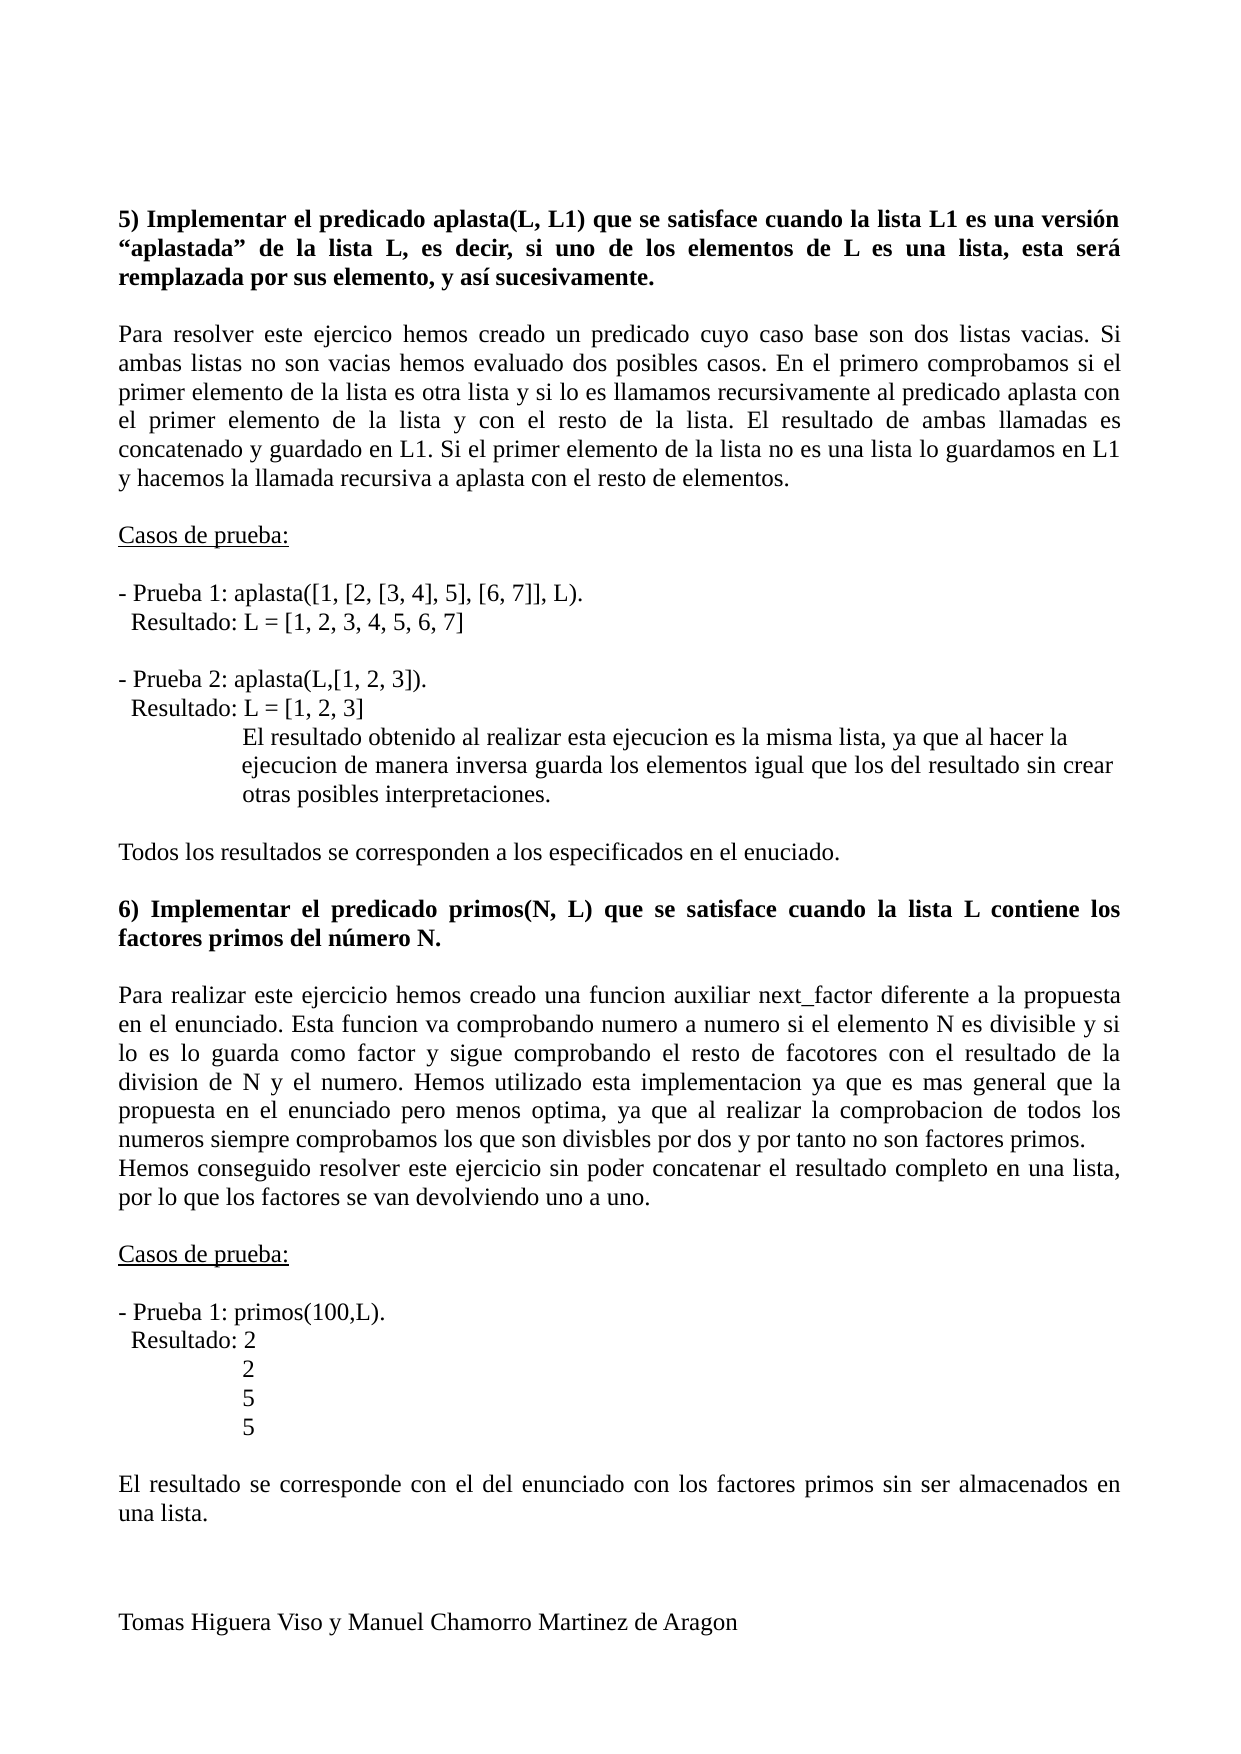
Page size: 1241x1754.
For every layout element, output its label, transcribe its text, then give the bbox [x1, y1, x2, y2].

text 5 [118, 1383, 1122, 1412]
text Resultado: L = [1, 2, 3, 4, 5, 6, 7] [118, 607, 1122, 636]
text Hemos conseguido resolver este ejercicio sin poder concatenar el resultado completo en una lista, por lo que los factores se van devolviendo uno a uno. [118, 1153, 1122, 1211]
text Para resolver este ejercico hemos creado un predicado cuyo caso base son dos listas vacias. Si ambas listas no son vacias hemos evaluado dos posibles casos. En el primero comprobamos si el primer elemento de la lista es otra lista y si lo es llamamos recursivamente al predicado aplasta con el primer elemento de la lista y con el resto de la lista. El resultado de ambas llamadas es concatenado y guardado en L1. Si el primer elemento de la lista no es una lista lo guardamos en L1 y hacemos la llamada recursiva a aplasta con el resto de elementos. [118, 319, 1122, 492]
text El resultado obtenido al realizar esta ejecucion es la misma lista, ya que al hacer la ejecucion de manera inversa guarda los elementos igual que los del resultado sin crear otras posibles interpretaciones. [118, 722, 1122, 808]
text - Prueba 1: primos(100,L). [118, 1297, 1122, 1326]
text Todos los resultados se corresponden a los especificados en el enuciado. [118, 837, 1122, 866]
text Para realizar este ejercicio hemos creado una funcion auxiliar next_factor diferente a la propuesta en el enunciado. Esta funcion va comprobando numero a numero si el elemento N es divisible y si lo es lo guarda como factor y sigue comprobando el resto de facotores con el resultado de la division de N y el numero. Hemos utilizado esta implementacion ya que es mas general que la propuesta en el enunciado pero menos optima, ya que al realizar la comprobacion de todos los numeros siempre comprobamos los que son divisbles por dos y por tanto no son factores primos. [118, 981, 1122, 1153]
text - Prueba 2: aplasta(L,[1, 2, 3]). [118, 664, 1122, 693]
text Casos de prueba: [118, 521, 1122, 549]
text Resultado: 2 [118, 1326, 1122, 1354]
text Casos de prueba: [118, 1239, 1122, 1268]
text Resultado: L = [1, 2, 3] [118, 693, 1122, 722]
text 5) Implementar el predicado aplasta(L, L1) que se satisface cuando la lista L1 es una versión “aplastada” de la lista L, es decir, si uno de los elementos de L es una lista, esta será remplazada por sus elemento, y así sucesivamente. [118, 204, 1122, 291]
text 6) Implementar el predicado primos(N, L) que se satisface cuando la lista L contiene los factores primos del número N. [118, 894, 1122, 952]
text 2 [118, 1354, 1122, 1383]
text - Prueba 1: aplasta([1, [2, [3, 4], 5], [6, 7]], L). [118, 578, 1122, 607]
text 5 [118, 1412, 1122, 1441]
text El resultado se corresponde con el del enunciado con los factores primos sin ser almacenados en una lista. [118, 1469, 1122, 1527]
